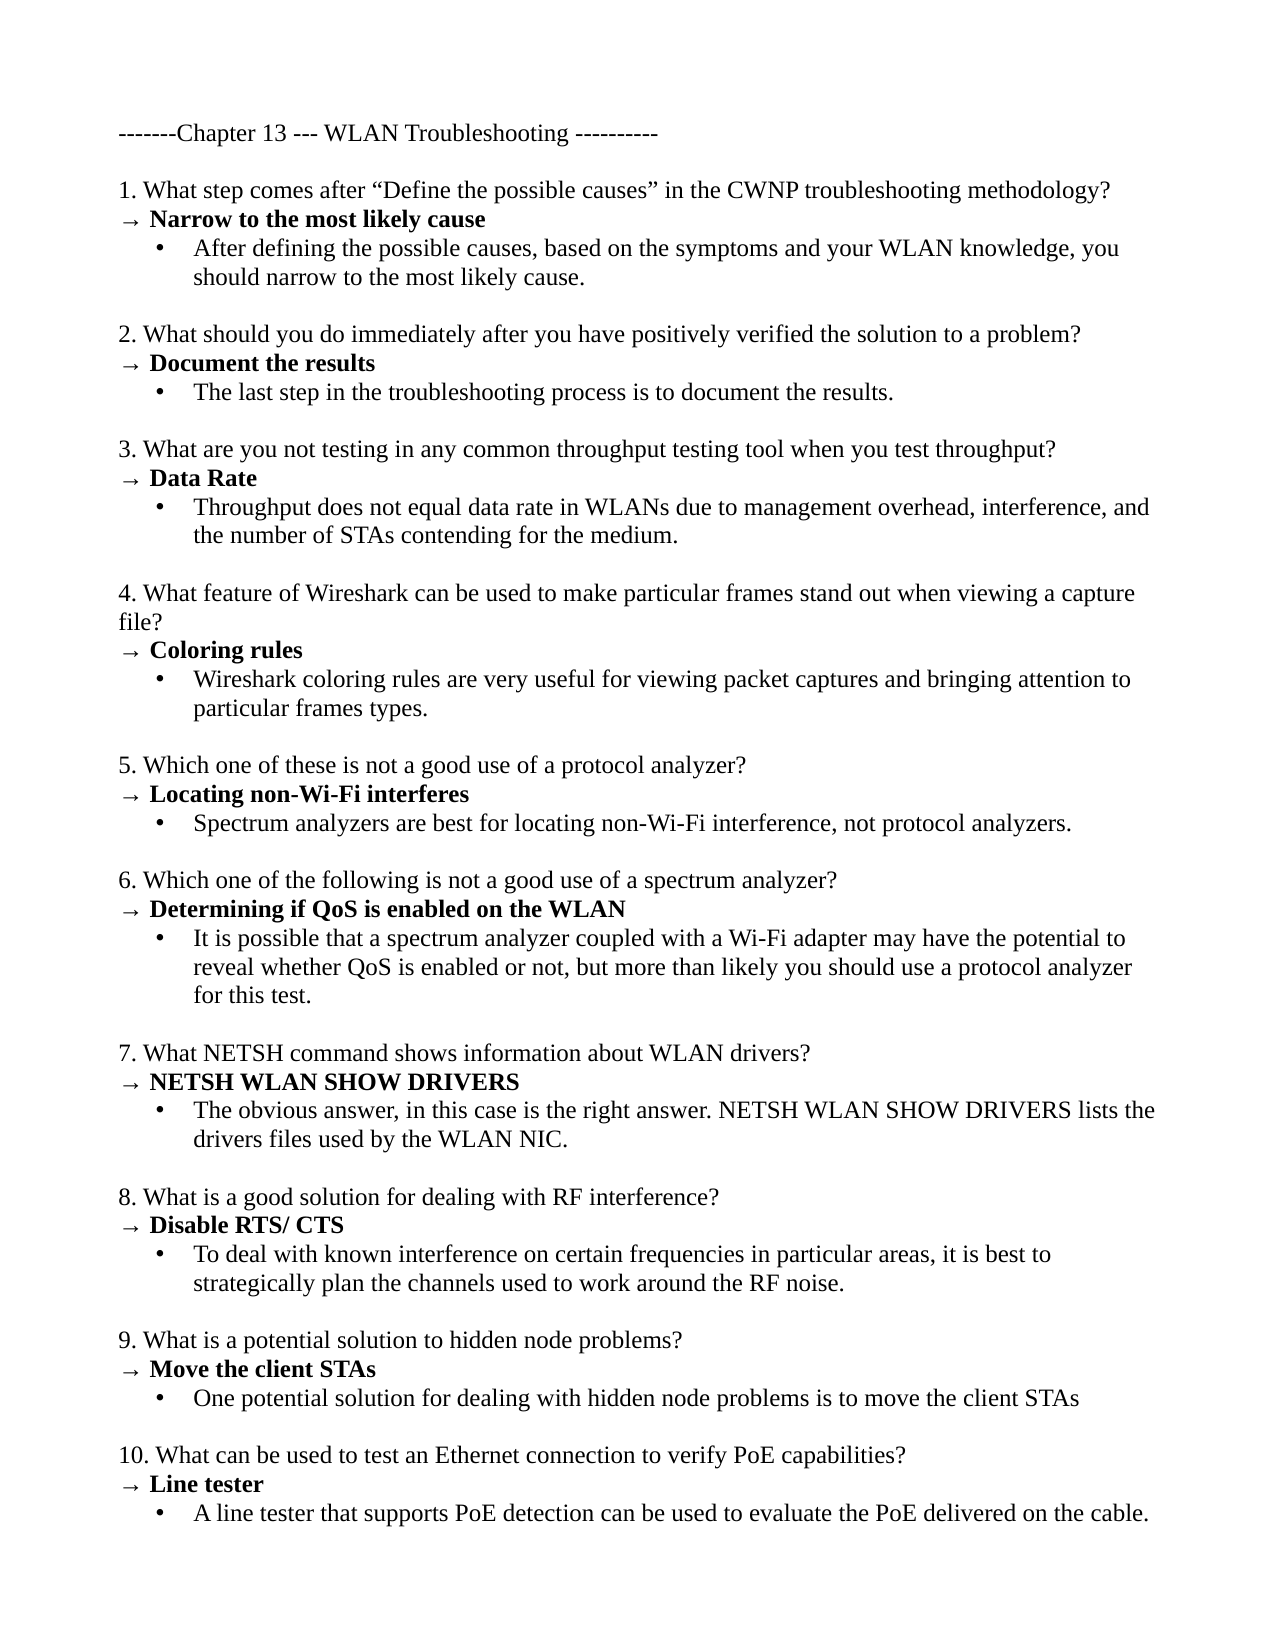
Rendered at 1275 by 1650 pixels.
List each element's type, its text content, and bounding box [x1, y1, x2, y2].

list The last step in the troubleshooting process is to document the results. [156, 377, 1157, 406]
text 1. What step comes after “Define the possible causes” in the CWNP troubleshooting methodology? [118, 176, 1157, 204]
text → Move the client STAs [118, 1354, 1157, 1383]
text 7. What NETSH command shows information about WLAN drivers? [118, 1038, 1157, 1067]
text 5. Which one of these is not a good use of a protocol analyzer? [118, 751, 1157, 779]
list To deal with known interference on certain frequencies in particular areas, it is best to strategically plan the channels used to work around the RF noise. [156, 1239, 1157, 1297]
text → Document the results [118, 348, 1157, 377]
text → Narrow to the most likely cause [118, 204, 1157, 233]
list After defining the possible causes, based on the symptoms and your WLAN knowledge, you should narrow to the most likely cause. [156, 233, 1157, 291]
text 3. What are you not testing in any common throughput testing tool when you test throughput? [118, 434, 1157, 463]
text → NETSH WLAN SHOW DRIVERS [118, 1067, 1157, 1096]
list It is possible that a spectrum analyzer coupled with a Wi-Fi adapter may have the potential to reveal whether QoS is enabled or not, but more than likely you should use a protocol analyzer for this test. [156, 923, 1157, 1009]
list Throughput does not equal data rate in WLANs due to management overhead, interference, and the number of STAs contending for the medium. [156, 492, 1157, 549]
text 4. What feature of Wireshark can be used to make particular frames stand out when viewing a capture file? [118, 578, 1157, 636]
text → Coloring rules [118, 636, 1157, 664]
text -------Chapter 13 --- WLAN Troubleshooting ---------- [118, 118, 1157, 147]
list Spectrum analyzers are best for locating non-Wi-Fi interference, not protocol analyzers. [156, 808, 1157, 837]
list Wireshark coloring rules are very useful for viewing packet captures and bringing attention to particular frames types. [156, 664, 1157, 722]
list A line tester that supports PoE detection can be used to evaluate the PoE delivered on the cable. [156, 1498, 1157, 1527]
text → Locating non-Wi-Fi interferes [118, 779, 1157, 808]
text → Data Rate [118, 463, 1157, 492]
text → Line tester [118, 1469, 1157, 1498]
text 6. Which one of the following is not a good use of a spectrum analyzer? [118, 866, 1157, 894]
text 9. What is a potential solution to hidden node problems? [118, 1326, 1157, 1354]
list The obvious answer, in this case is the right answer. NETSH WLAN SHOW DRIVERS lists the drivers files used by the WLAN NIC. [156, 1096, 1157, 1153]
text 10. What can be used to test an Ethernet connection to verify PoE capabilities? [118, 1441, 1157, 1469]
text 2. What should you do immediately after you have positively verified the solution to a problem? [118, 319, 1157, 348]
list One potential solution for dealing with hidden node problems is to move the client STAs [156, 1383, 1157, 1412]
text 8. What is a good solution for dealing with RF interference? [118, 1182, 1157, 1211]
text → Disable RTS/ CTS [118, 1211, 1157, 1239]
text → Determining if QoS is enabled on the WLAN [118, 894, 1157, 923]
